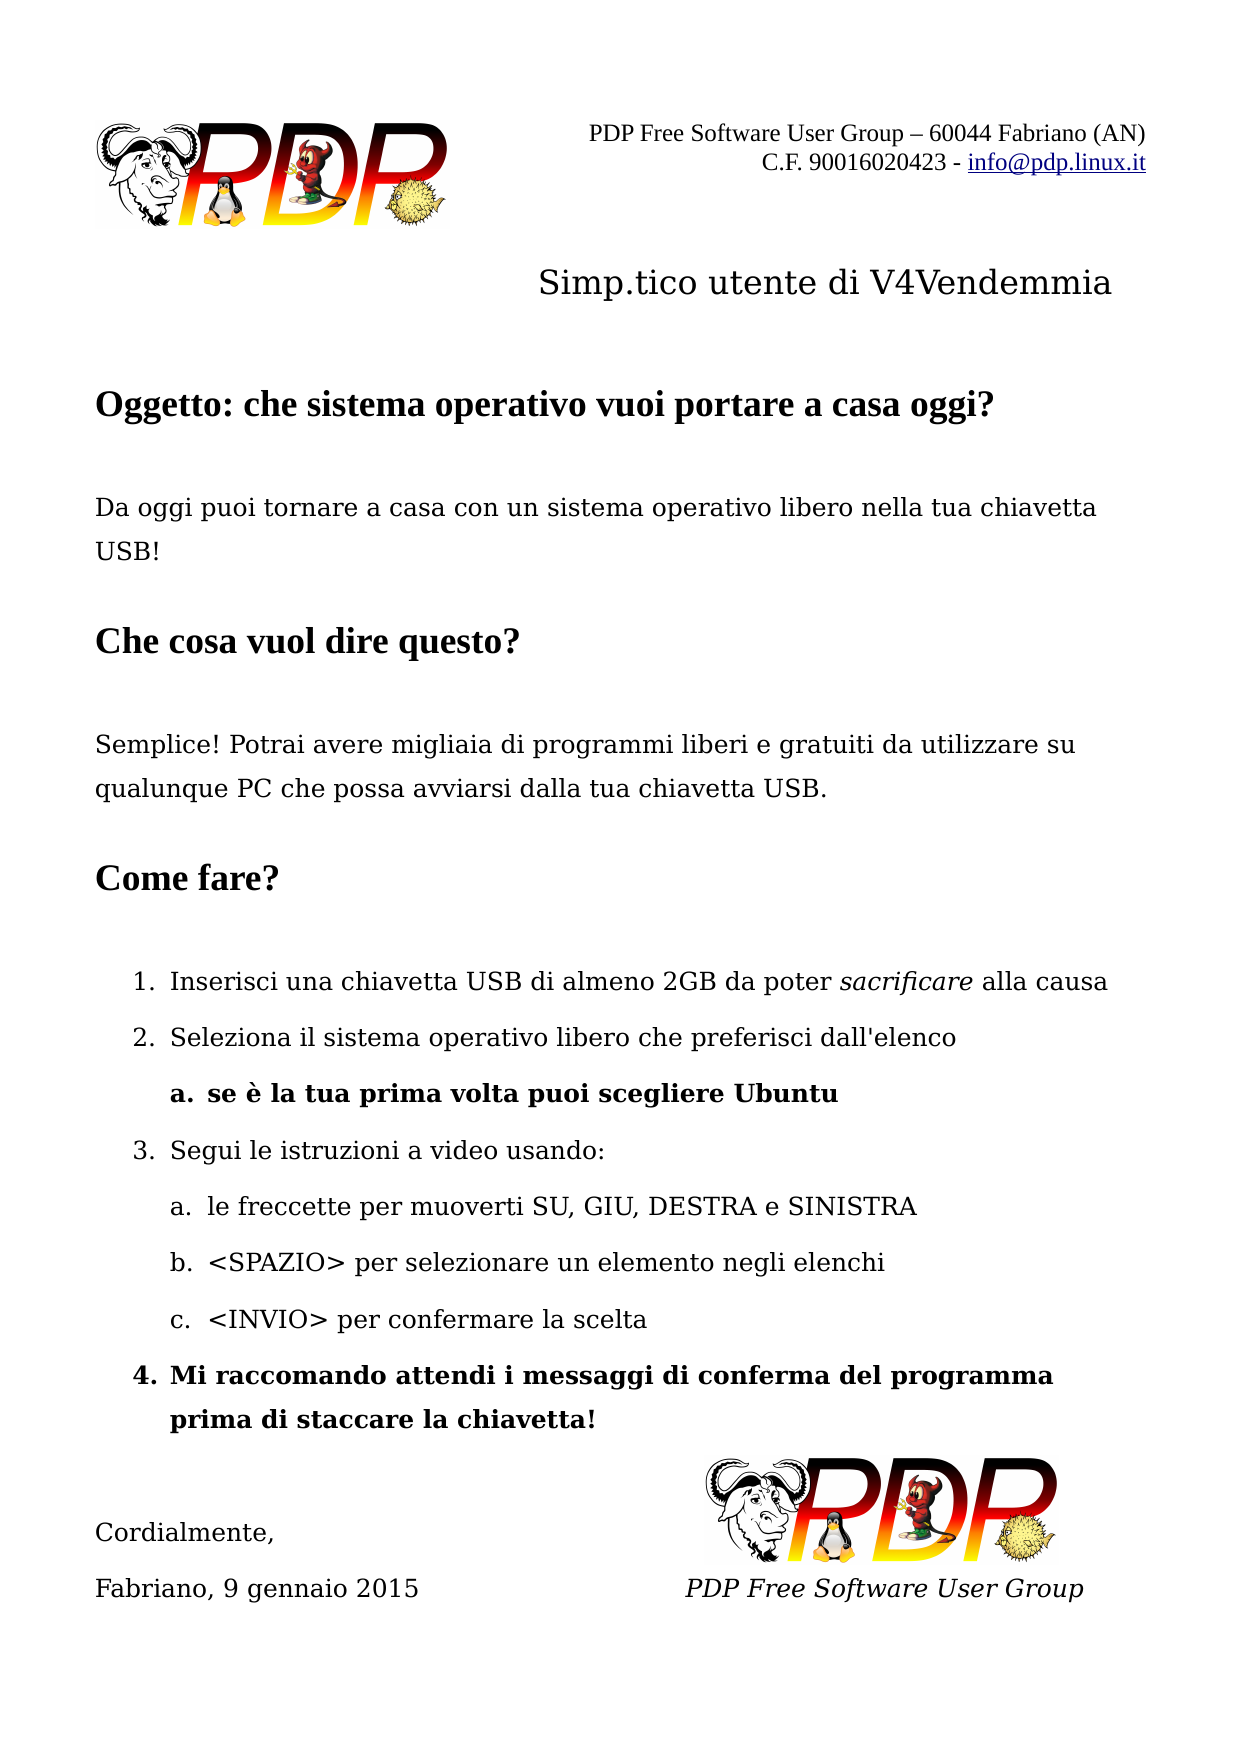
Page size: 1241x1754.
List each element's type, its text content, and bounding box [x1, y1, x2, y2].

subtitle Come fare? [94, 855, 1146, 898]
subtitle Che cosa vuol dire questo? [94, 618, 1146, 661]
list <INVIO> per confermare la scelta [169, 1305, 1146, 1334]
subtitle Oggetto: che sistema operativo vuoi portare a casa oggi? [94, 381, 1146, 424]
list le freccette per muoverti SU, GIU, DESTRA e SINISTRA [169, 1192, 1146, 1221]
text Simp.tico utente di V4Vendemmia [94, 263, 1146, 302]
picture [703, 1455, 1060, 1565]
picture [94, 120, 450, 229]
list Mi raccomando attendi i messaggi di conferma del programma prima di staccare la chiavetta! [132, 1361, 1146, 1434]
text [1060, 1518, 1146, 1547]
list Seleziona il sistema operativo libero che preferisci dall'elenco [132, 1023, 1146, 1052]
list Inserisci una chiavetta USB di almeno 2GB da poter sacrificare alla causa [132, 967, 1146, 996]
list Segui le istruzioni a video usando: [132, 1136, 1146, 1165]
text Cordialmente, [94, 1518, 703, 1547]
text Da oggi puoi tornare a casa con un sistema operativo libero nella tua chiavetta USB! [94, 493, 1146, 566]
list se è la tua prima volta puoi scegliere Ubuntu [169, 1079, 1146, 1109]
text Fabriano, 9 gennaio 2015 PDP Free Software User Group [94, 1574, 1146, 1603]
text Semplice! Potrai avere migliaia di programmi liberi e gratuiti da utilizzare su qualunque PC che possa avviarsi dalla tua chiavetta USB. [94, 730, 1146, 803]
list <SPAZIO> per selezionare un elemento negli elenchi [169, 1248, 1146, 1278]
